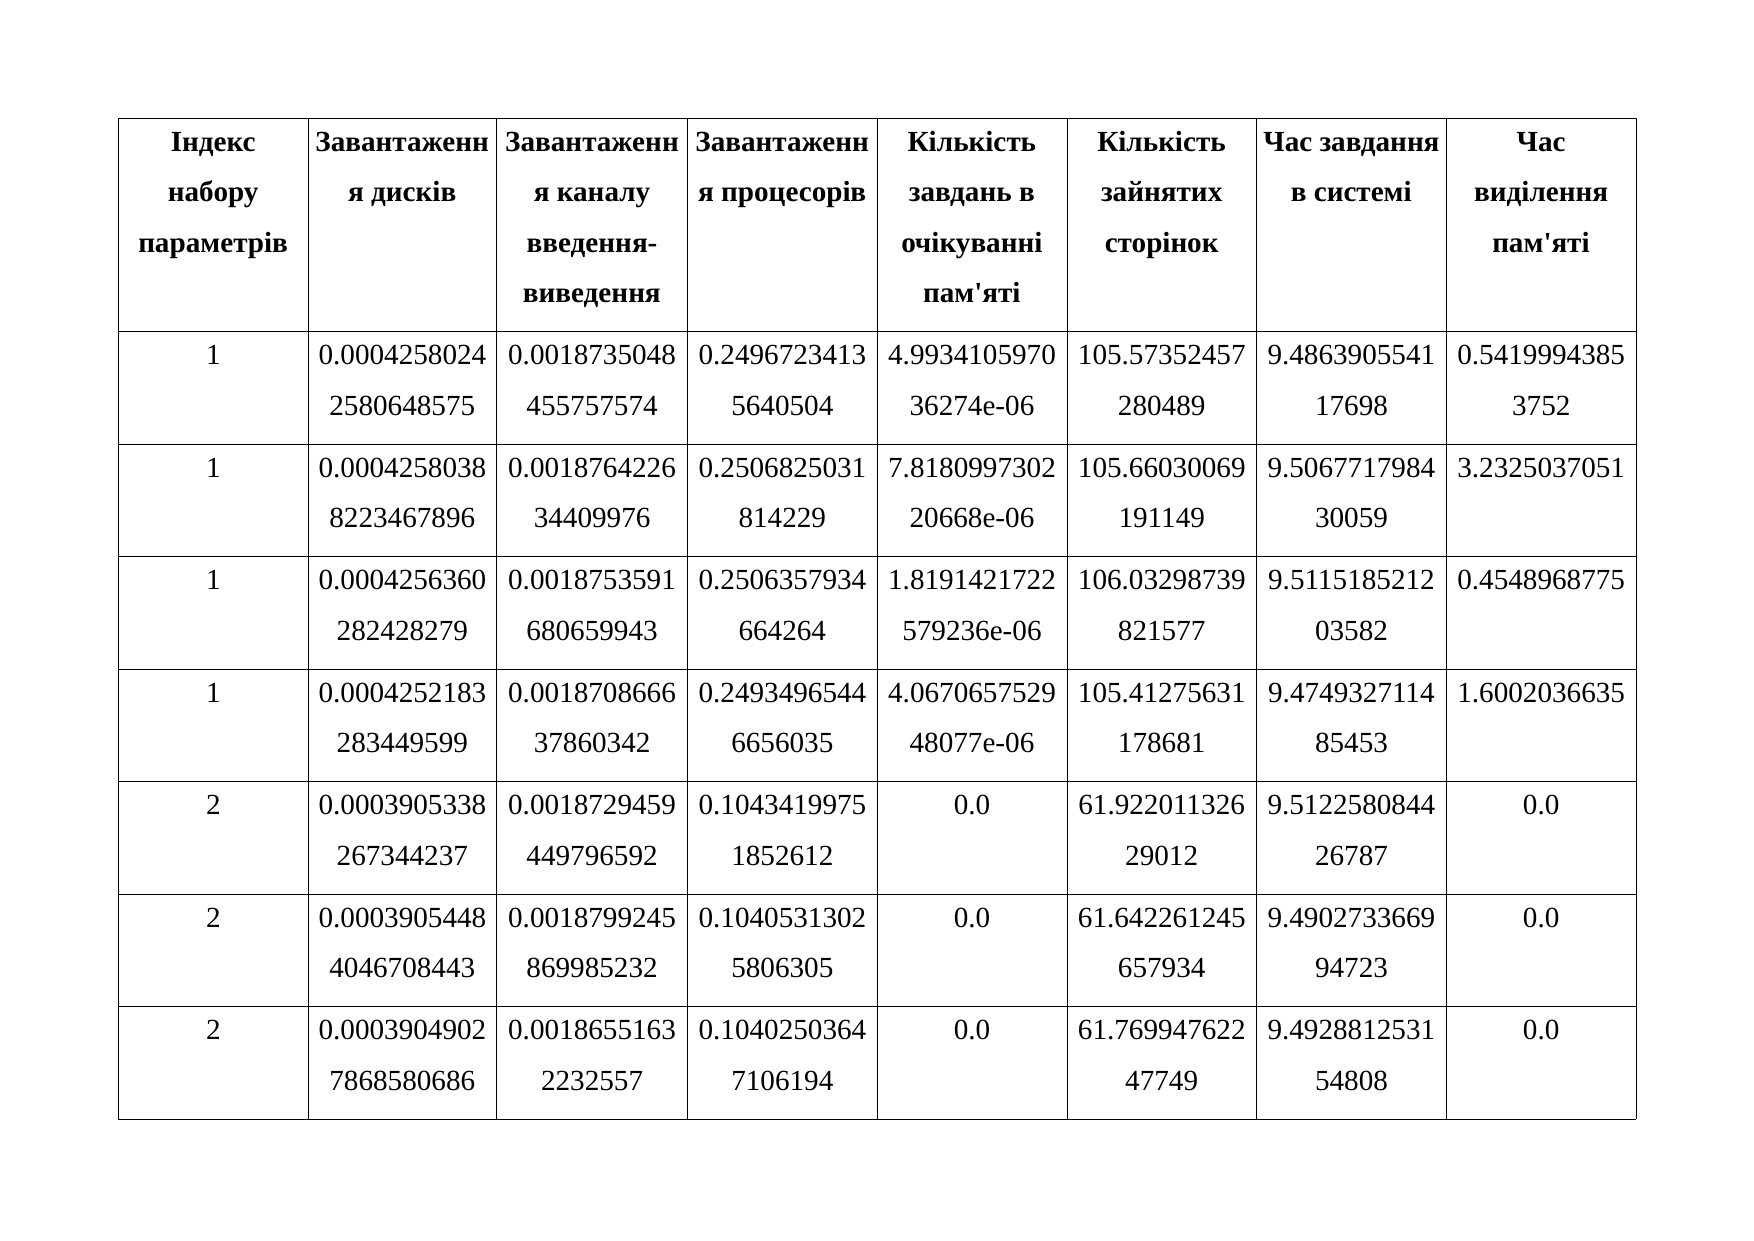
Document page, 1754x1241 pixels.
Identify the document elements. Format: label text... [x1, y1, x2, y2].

table_cell 0.0 [1447, 895, 1636, 1006]
table_cell 0.00042580388223467896 [309, 445, 496, 556]
table_header Завантаження дисків [309, 119, 496, 331]
table_cell 0.0004256360282428279 [309, 557, 496, 669]
table_cell 9.512258084426787 [1257, 782, 1446, 894]
table_cell 0.24934965446656035 [688, 670, 877, 781]
table_header Індекс набору параметрів [119, 119, 308, 331]
table_cell 4.067065752948077e-06 [878, 670, 1067, 781]
table_cell 0.24967234135640504 [688, 332, 877, 444]
table_cell 0.2506825031814229 [688, 445, 877, 556]
table_cell 105.66030069191149 [1068, 445, 1256, 556]
table_cell 0.2506357934664264 [688, 557, 877, 669]
table_cell 1.8191421722579236e-06 [878, 557, 1067, 669]
table_cell 0.00186551632232557 [497, 1007, 687, 1119]
table_cell 9.511518521203582 [1257, 557, 1446, 669]
table_cell 0.0003905338267344237 [309, 782, 496, 894]
table_cell 7.818099730220668e-06 [878, 445, 1067, 556]
table_cell 0.0018753591680659943 [497, 557, 687, 669]
table_cell 2 [119, 1007, 308, 1119]
table_cell 61.76994762247749 [1068, 1007, 1256, 1119]
table_cell 1.6002036635 [1447, 670, 1636, 781]
table_cell 0.0018799245869985232 [497, 895, 687, 1006]
table_header Час виділення пам'яті [1447, 119, 1636, 331]
table_cell 0.00039054484046708443 [309, 895, 496, 1006]
table_cell 0.0018735048455757574 [497, 332, 687, 444]
table_cell 0.54199943853752 [1447, 332, 1636, 444]
table_cell 2 [119, 895, 308, 1006]
table_cell 1 [119, 445, 308, 556]
table_cell 0.00042580242580648575 [309, 332, 496, 444]
table_cell 9.474932711485453 [1257, 670, 1446, 781]
table_cell 0.0 [878, 895, 1067, 1006]
table_cell 0.0 [878, 782, 1067, 894]
table_cell 1 [119, 557, 308, 669]
table_cell 2 [119, 782, 308, 894]
table_cell 3.2325037051 [1447, 445, 1636, 556]
table_header Кількість завдань в очікуванні пам'яті [878, 119, 1067, 331]
table_cell 0.0 [1447, 782, 1636, 894]
table_cell 0.001876422634409976 [497, 445, 687, 556]
table_cell 61.92201132629012 [1068, 782, 1256, 894]
table_cell 0.0 [1447, 1007, 1636, 1119]
table_cell 106.03298739821577 [1068, 557, 1256, 669]
table_header Завантаження процесорів [688, 119, 877, 331]
table_cell 0.00039049027868580686 [309, 1007, 496, 1119]
table_cell 1 [119, 670, 308, 781]
table_cell 0.10405313025806305 [688, 895, 877, 1006]
table_cell 9.492881253154808 [1257, 1007, 1446, 1119]
table_cell 1 [119, 332, 308, 444]
table_cell 0.10434199751852612 [688, 782, 877, 894]
table_header Час завдання в системі [1257, 119, 1446, 331]
table_header Завантаження каналу введення-виведення [497, 119, 687, 331]
table_cell 0.0 [878, 1007, 1067, 1119]
table_cell 9.490273366994723 [1257, 895, 1446, 1006]
table_cell 105.41275631178681 [1068, 670, 1256, 781]
table_cell 0.10402503647106194 [688, 1007, 877, 1119]
table_cell 0.0018729459449796592 [497, 782, 687, 894]
table_cell 9.486390554117698 [1257, 332, 1446, 444]
table_cell 9.506771798430059 [1257, 445, 1446, 556]
table_cell 0.001870866637860342 [497, 670, 687, 781]
table_header Кількість зайнятих сторінок [1068, 119, 1256, 331]
table_cell 105.57352457280489 [1068, 332, 1256, 444]
table_cell 0.4548968775 [1447, 557, 1636, 669]
table_cell 61.642261245657934 [1068, 895, 1256, 1006]
table_cell 4.993410597036274e-06 [878, 332, 1067, 444]
table_cell 0.0004252183283449599 [309, 670, 496, 781]
